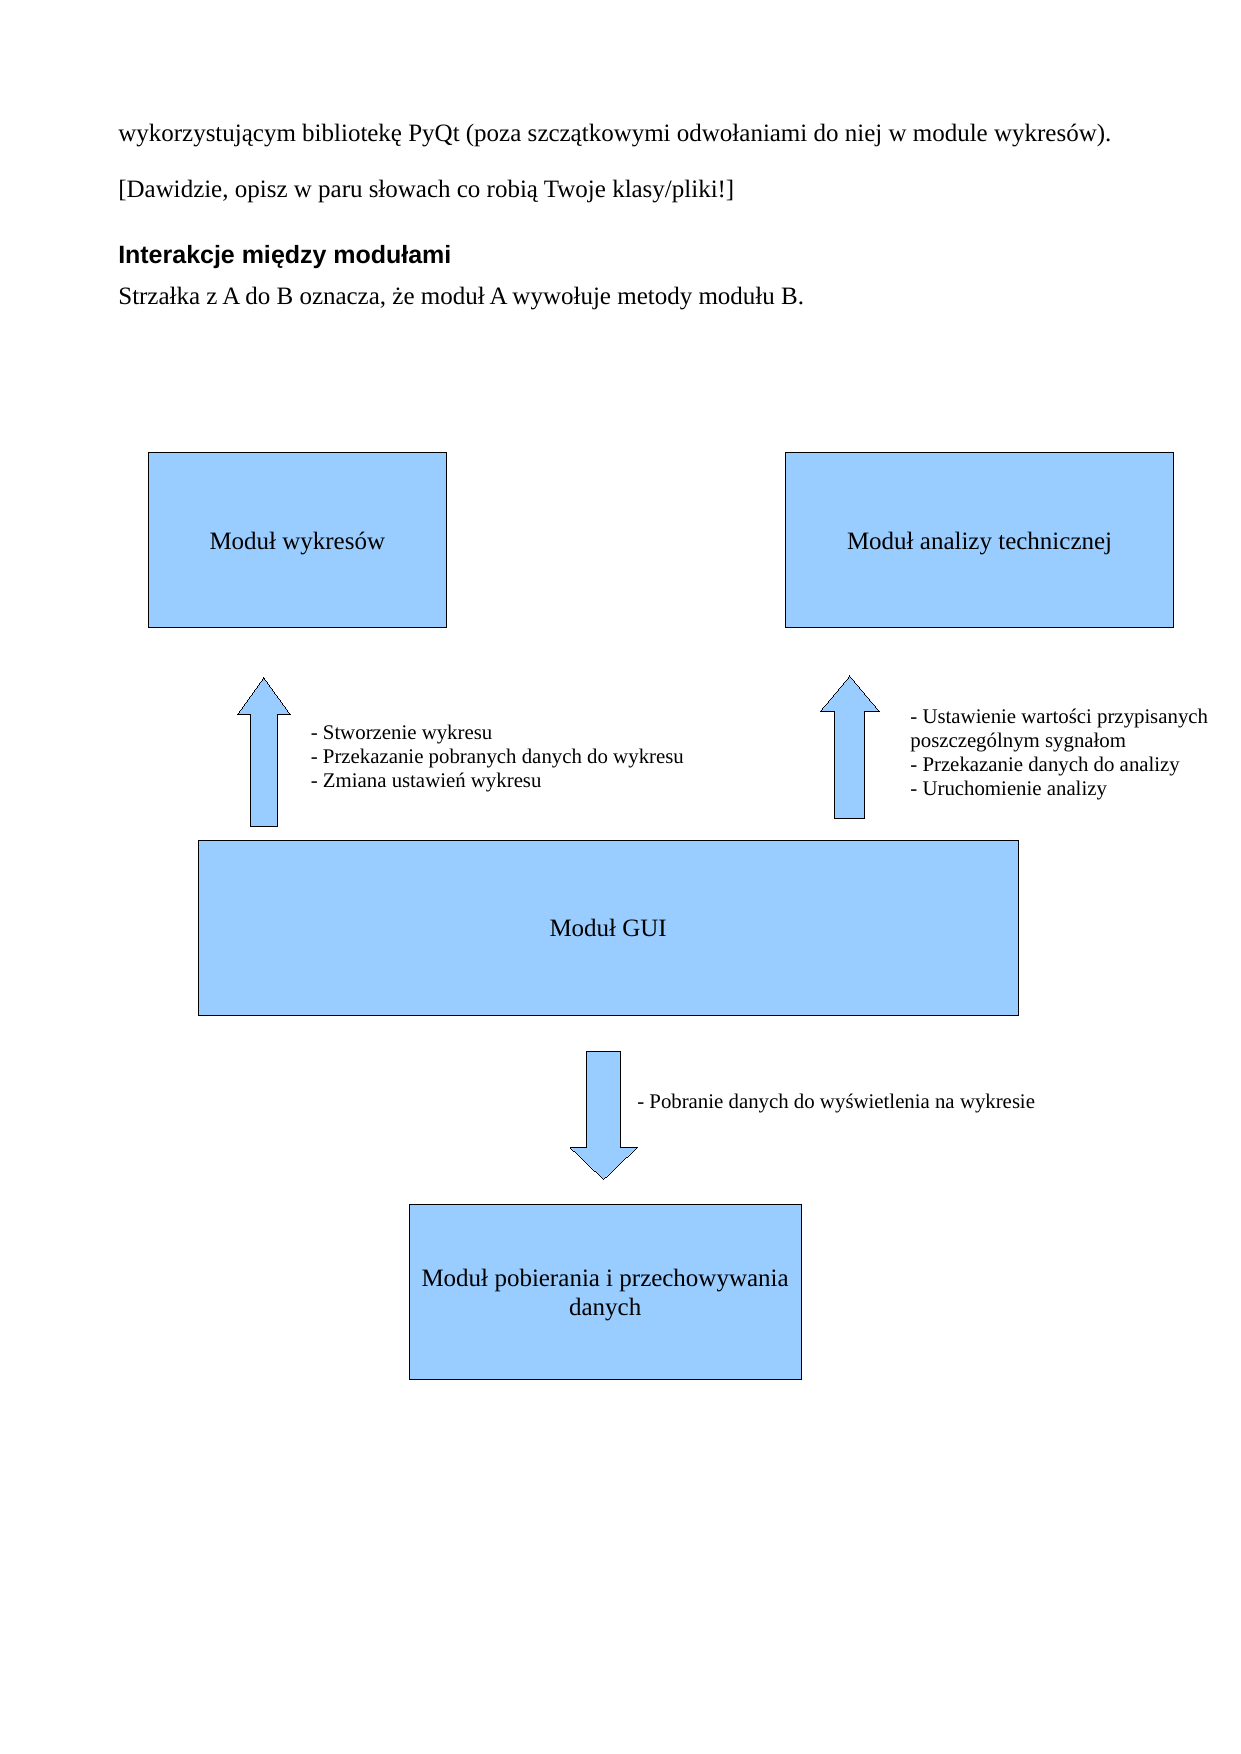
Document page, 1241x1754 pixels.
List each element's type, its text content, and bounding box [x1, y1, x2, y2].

text [Dawidzie, opisz w paru słowach co robią Twoje klasy/pliki!] [118, 174, 1122, 202]
text wykorzystującym bibliotekę PyQt (poza szczątkowymi odwołaniami do niej w module wykresów). [118, 118, 1122, 147]
text Strzałka z A do B oznacza, że moduł A wywołuje metody modułu B. [118, 281, 1122, 310]
subtitle Interakcje między modułami [118, 240, 1122, 269]
